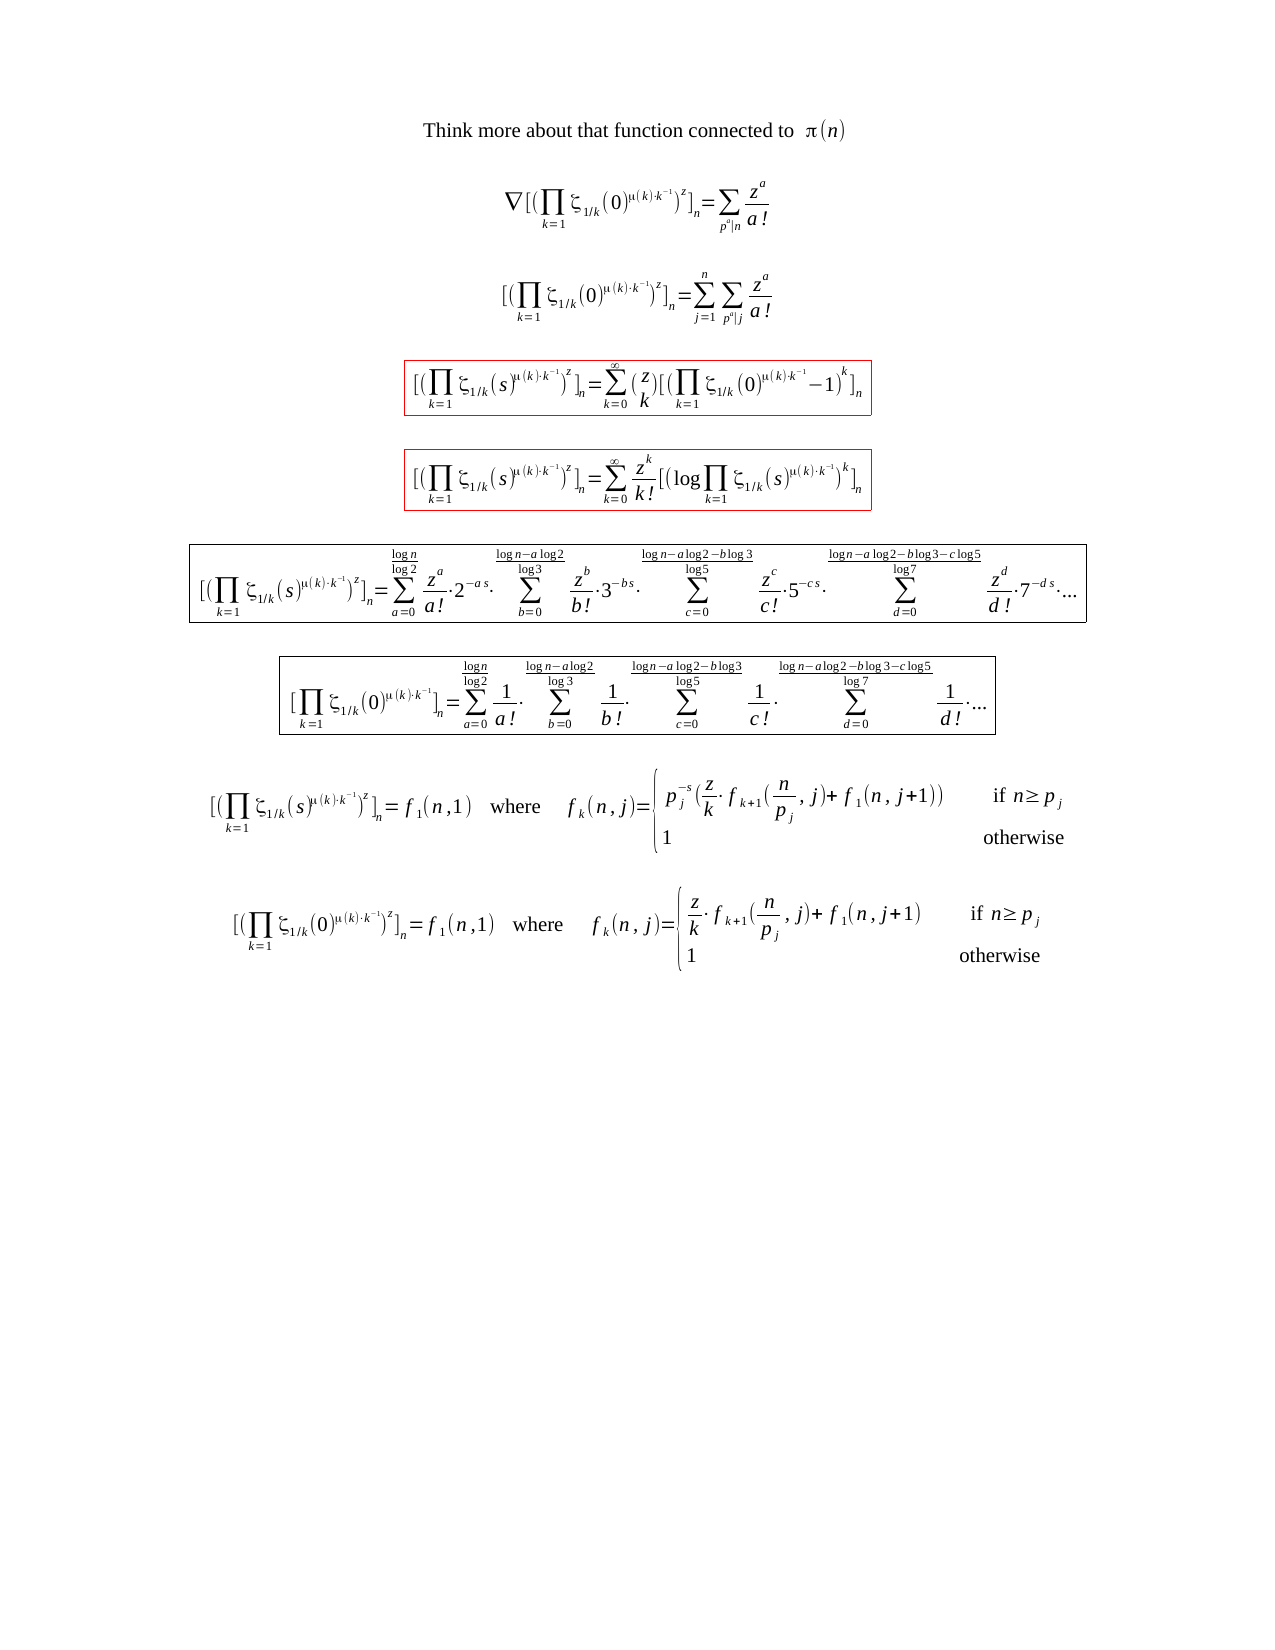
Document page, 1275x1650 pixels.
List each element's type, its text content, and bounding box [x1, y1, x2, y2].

text Think more about that function connected to [118, 118, 1157, 143]
